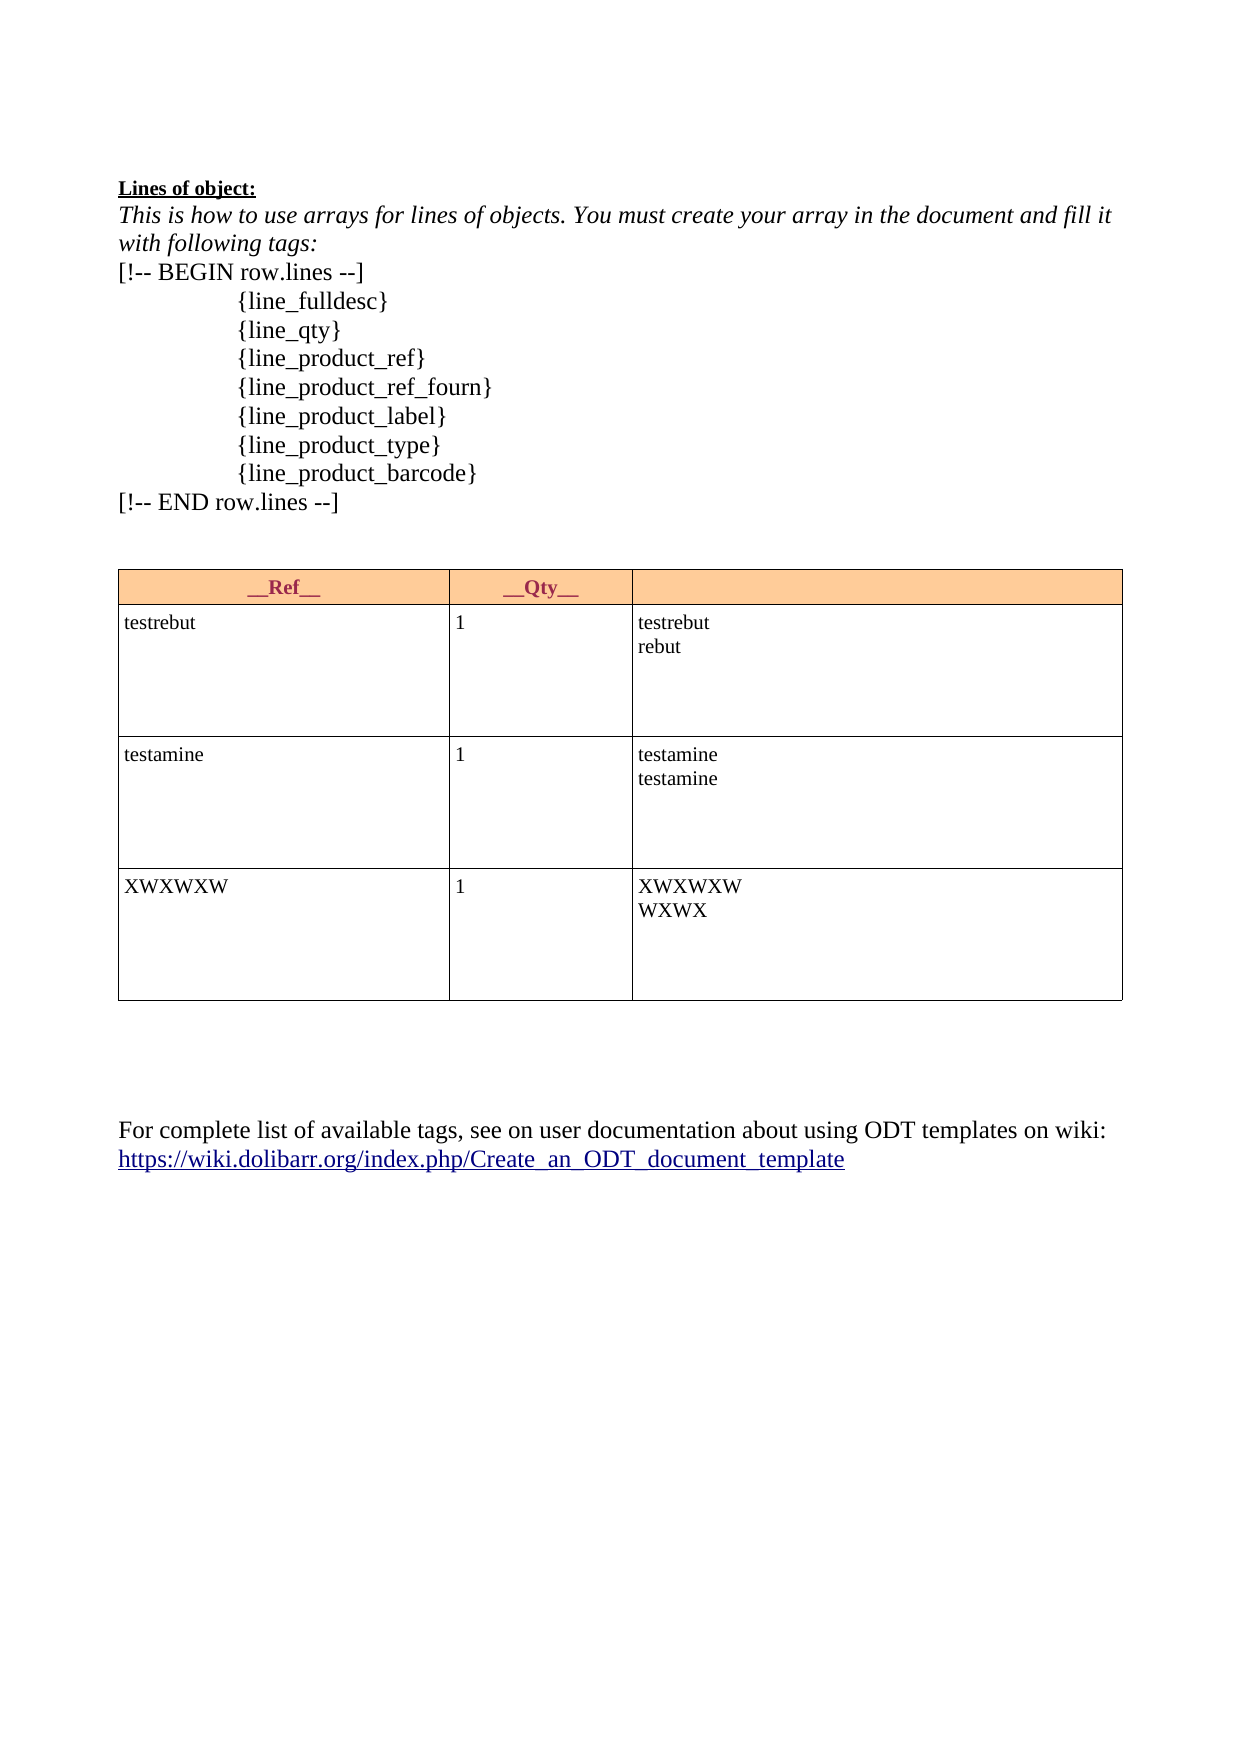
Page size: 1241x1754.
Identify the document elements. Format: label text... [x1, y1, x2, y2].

text [!-- BEGIN row.lines --] [118, 257, 1122, 286]
table_header __Qty__ [450, 570, 632, 604]
text For complete list of available tags, see on user documentation about using ODT templates on wiki: [118, 1115, 1122, 1144]
text Lines of object: [118, 176, 1122, 200]
text [!-- END row.lines --] [118, 487, 1122, 516]
text {line_product_barcode} [118, 458, 1122, 487]
table_cell XWXWXW WXWX [633, 869, 1122, 1000]
text {line_product_type} [118, 430, 1122, 458]
table_cell 1 [450, 737, 632, 868]
text {line_fulldesc} [118, 286, 1122, 315]
table_cell testrebut rebut [633, 605, 1122, 736]
table_header [633, 570, 1122, 604]
table_header __Ref__ [119, 570, 449, 604]
table_cell testamine testamine [633, 737, 1122, 868]
text {line_product_label} [118, 401, 1122, 430]
text {line_product_ref} [118, 343, 1122, 372]
text This is how to use arrays for lines of objects. You must create your array in the document and fill it with following tags: [118, 200, 1122, 257]
table_cell testrebut [119, 605, 449, 736]
table_cell 1 [450, 869, 632, 1000]
table_cell XWXWXW [119, 869, 449, 1000]
table_cell testamine [119, 737, 449, 868]
text https://wiki.dolibarr.org/index.php/Create_an_ODT_document_template [118, 1144, 1122, 1173]
text {line_qty} [118, 315, 1122, 343]
table_cell 1 [450, 605, 632, 736]
text {line_product_ref_fourn} [118, 372, 1122, 401]
